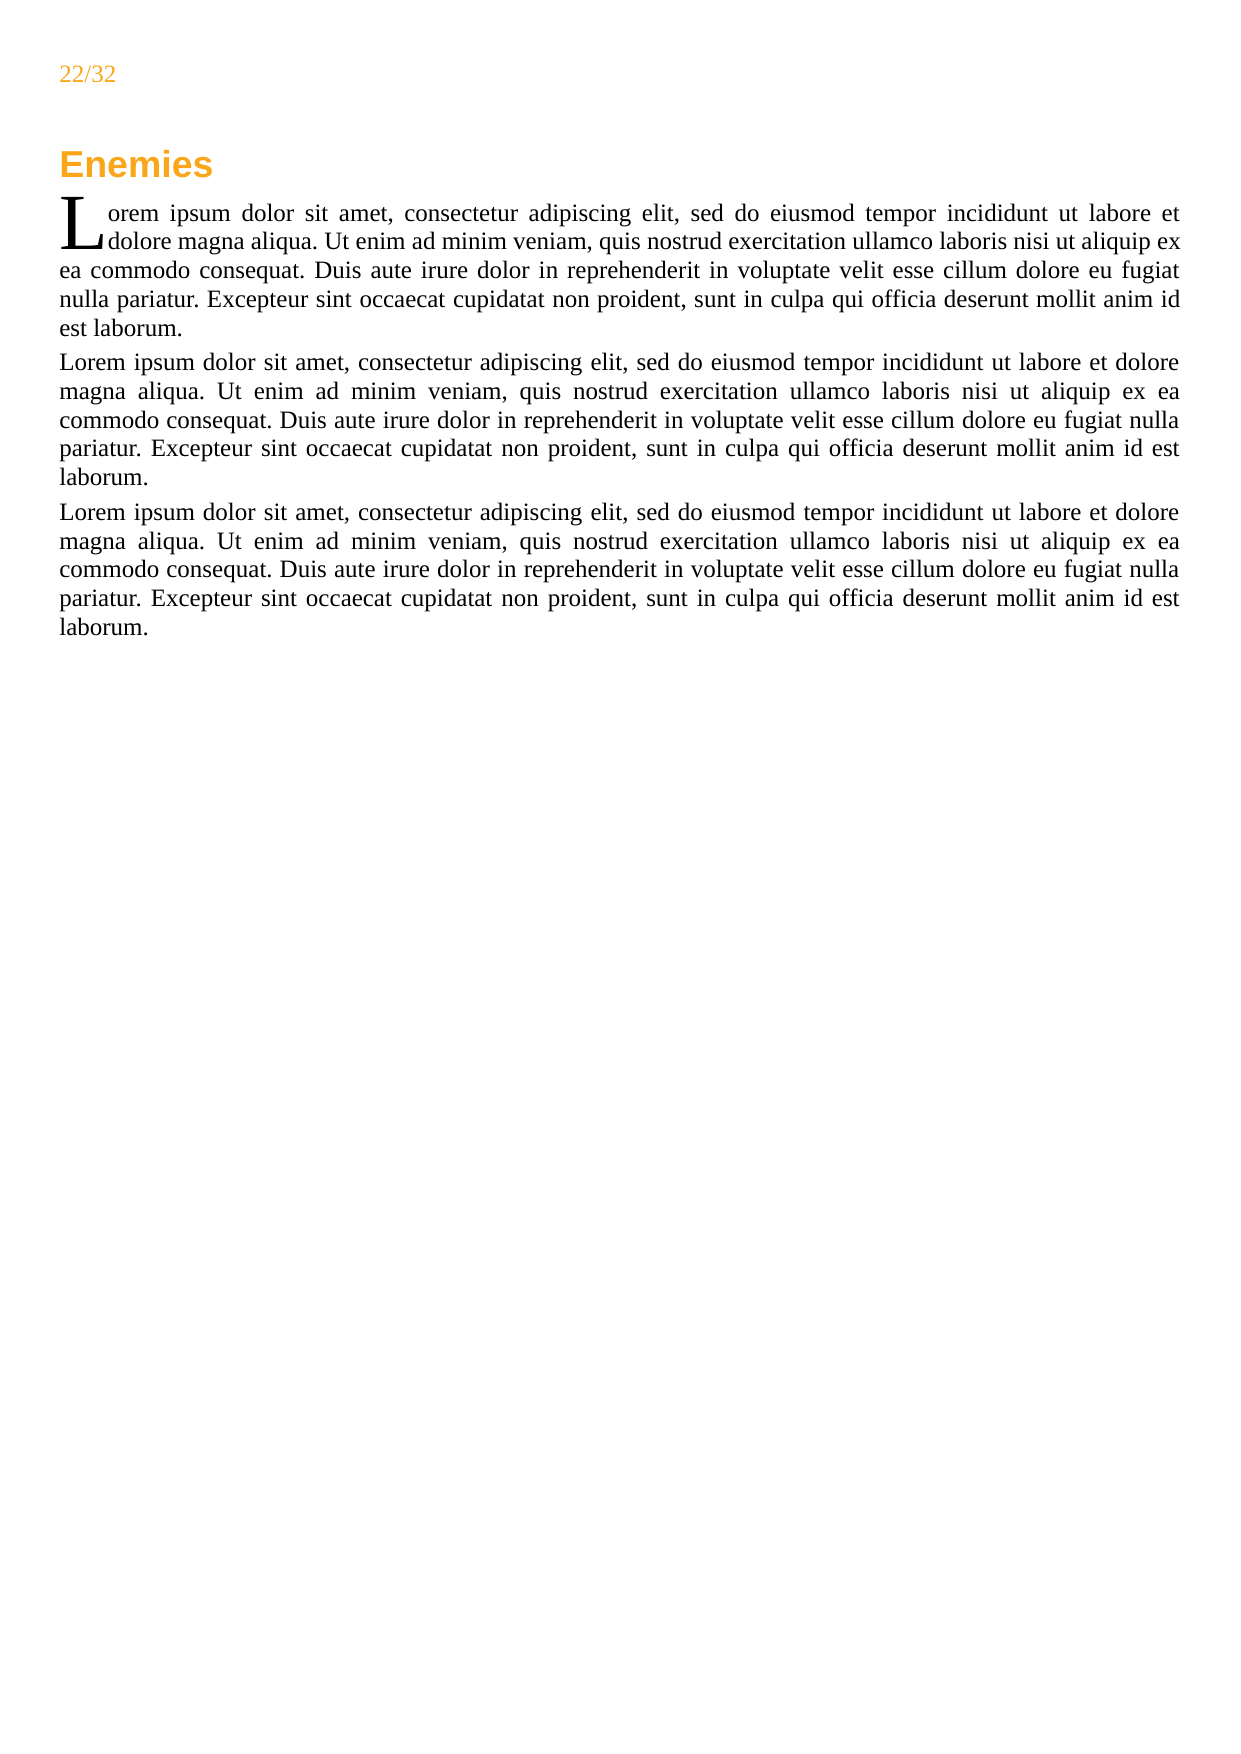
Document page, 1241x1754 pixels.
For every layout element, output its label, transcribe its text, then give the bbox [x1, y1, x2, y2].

text Lorem ipsum dolor sit amet, consectetur adipiscing elit, sed do eiusmod tempor incididunt ut labore et dolore magna aliqua. Ut enim ad minim veniam, quis nostrud exercitation ullamco laboris nisi ut aliquip ex ea commodo consequat. Duis aute irure dolor in reprehenderit in voluptate velit esse cillum dolore eu fugiat nulla pariatur. Excepteur sint occaecat cupidatat non proident, sunt in culpa qui officia deserunt mollit anim id est laborum. [59, 497, 1181, 641]
subtitle Enemies [59, 142, 1181, 185]
text Lorem ipsum dolor sit amet, consectetur adipiscing elit, sed do eiusmod tempor incididunt ut labore et dolore magna aliqua. Ut enim ad minim veniam, quis nostrud exercitation ullamco laboris nisi ut aliquip ex ea commodo consequat. Duis aute irure dolor in reprehenderit in voluptate velit esse cillum dolore eu fugiat nulla pariatur. Excepteur sint occaecat cupidatat non proident, sunt in culpa qui officia deserunt mollit anim id est laborum. [59, 198, 1181, 341]
text Lorem ipsum dolor sit amet, consectetur adipiscing elit, sed do eiusmod tempor incididunt ut labore et dolore magna aliqua. Ut enim ad minim veniam, quis nostrud exercitation ullamco laboris nisi ut aliquip ex ea commodo consequat. Duis aute irure dolor in reprehenderit in voluptate velit esse cillum dolore eu fugiat nulla pariatur. Excepteur sint occaecat cupidatat non proident, sunt in culpa qui officia deserunt mollit anim id est laborum. [59, 347, 1181, 491]
